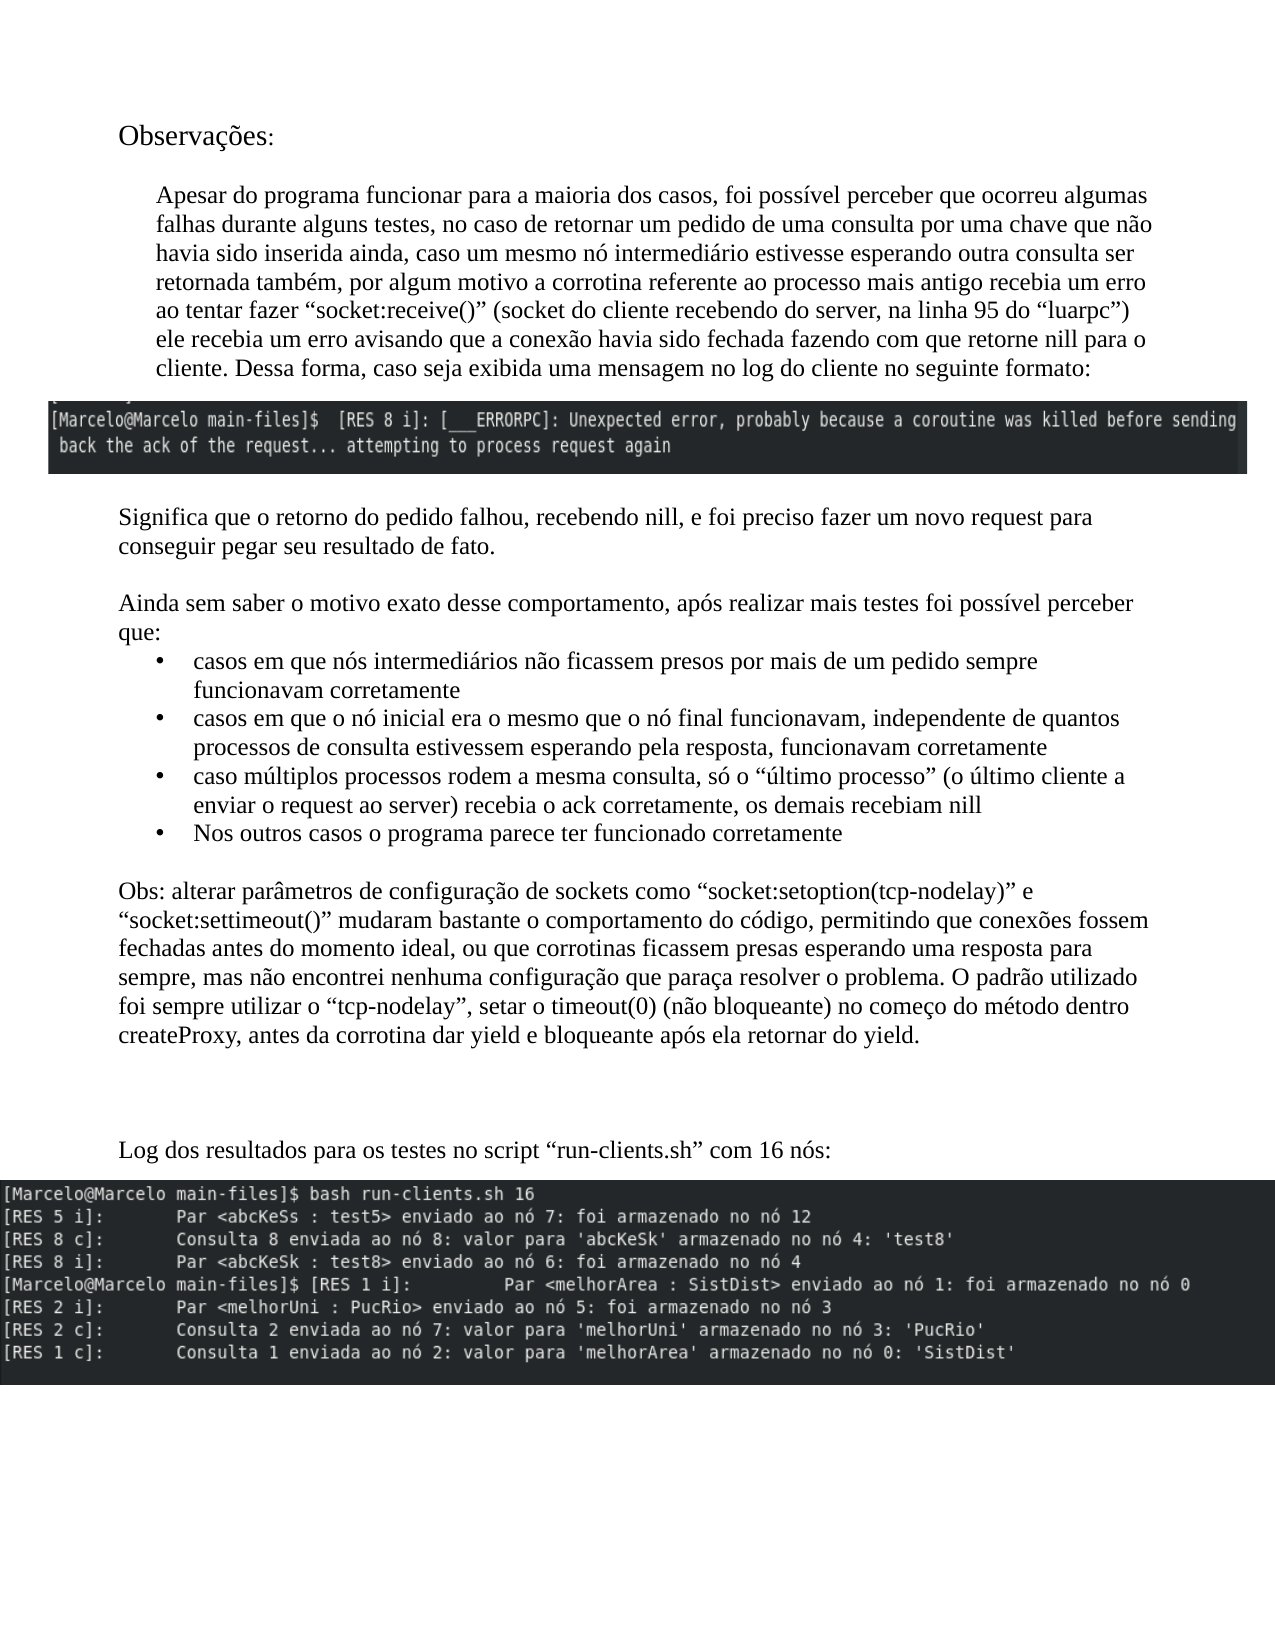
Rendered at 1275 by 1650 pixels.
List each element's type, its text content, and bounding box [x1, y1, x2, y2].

text Observações: [118, 118, 1157, 152]
picture [0, 1180, 1275, 1385]
list Nos outros casos o programa parece ter funcionado corretamente [156, 818, 1157, 847]
text Obs: alterar parâmetros de configuração de sockets como “socket:setoption(tcp-nodelay)” e “socket:settimeout()” mudaram bastante o comportamento do código, permitindo que conexões fossem fechadas antes do momento ideal, ou que corrotinas ficassem presas esperando uma resposta para sempre, mas não encontrei nenhuma configuração que paraça resolver o problema. O padrão utilizado foi sempre utilizar o “tcp-nodelay”, setar o timeout(0) (não bloqueante) no começo do método dentro createProxy, antes da corrotina dar yield e bloqueante após ela retornar do yield. [118, 876, 1157, 1077]
text Ainda sem saber o motivo exato desse comportamento, após realizar mais testes foi possível perceber que: [118, 588, 1157, 646]
list [118, 474, 1157, 502]
text Significa que o retorno do pedido falhou, recebendo nill, e foi preciso fazer um novo request para conseguir pegar seu resultado de fato. [118, 502, 1157, 560]
list Apesar do programa funcionar para a maioria dos casos, foi possível perceber que ocorreu algumas falhas durante alguns testes, no caso de retornar um pedido de uma consulta por uma chave que não havia sido inserida ainda, caso um mesmo nó intermediário estivesse esperando outra consulta ser retornada também, por algum motivo a corrotina referente ao processo mais antigo recebia um erro ao tentar fazer “socket:receive()” (socket do cliente recebendo do server, na linha 95 do “luarpc”) ele recebia um erro avisando que a conexão havia sido fechada fazendo com que retorne nill para o cliente. Dessa forma, caso seja exibida uma mensagem no log do cliente no seguinte formato: [118, 180, 1157, 401]
list casos em que o nó inicial era o mesmo que o nó final funcionavam, independente de quantos processos de consulta estivessem esperando pela resposta, funcionavam corretamente [156, 703, 1157, 761]
text Log dos resultados para os testes no script “run-clients.sh” com 16 nós: [118, 1135, 1157, 1163]
picture [48, 401, 1248, 474]
list caso múltiplos processos rodem a mesma consulta, só o “último processo” (o último cliente a enviar o request ao server) recebia o ack corretamente, os demais recebiam nill [156, 761, 1157, 818]
list casos em que nós intermediários não ficassem presos por mais de um pedido sempre funcionavam corretamente [156, 646, 1157, 703]
